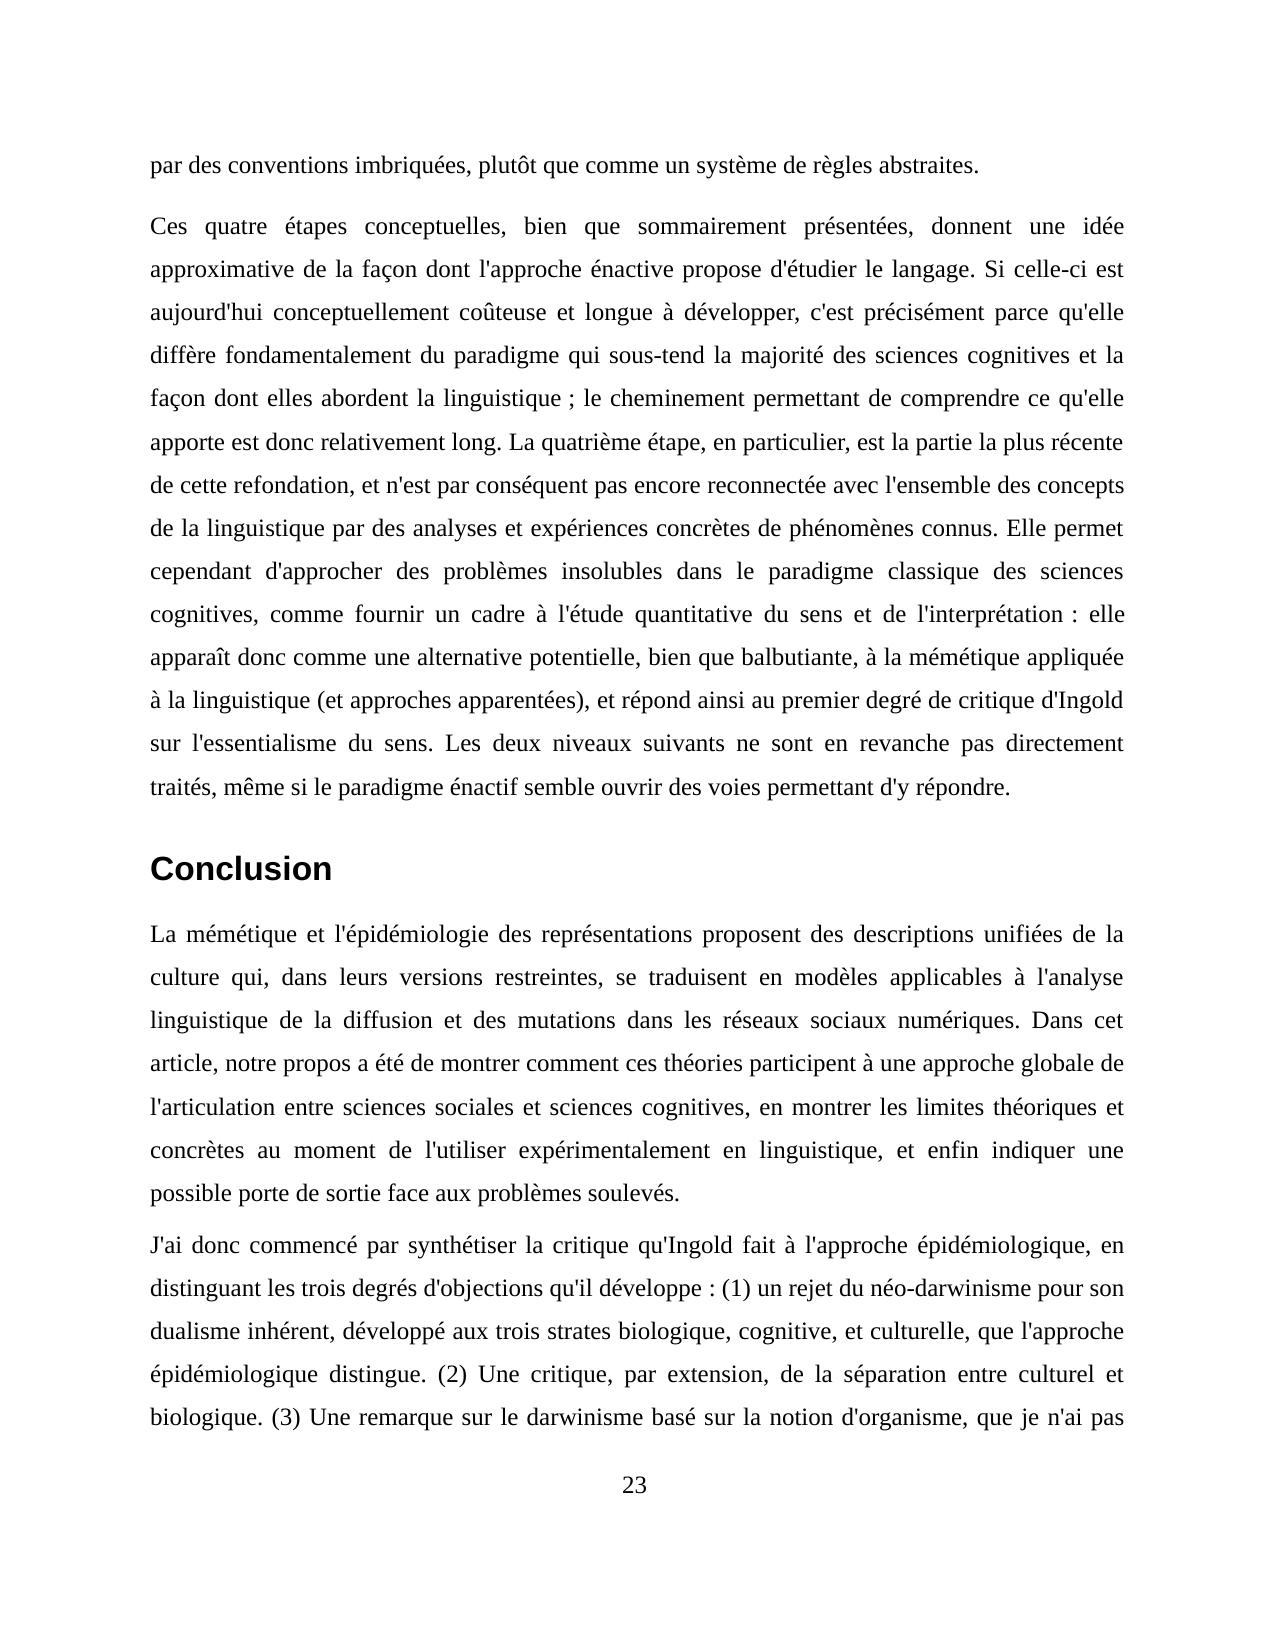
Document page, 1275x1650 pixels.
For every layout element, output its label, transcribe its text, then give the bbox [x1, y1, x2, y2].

subtitle Conclusion [150, 849, 1125, 887]
text par des conventions imbriquées, plutôt que comme un système de règles abstraites. [150, 150, 1125, 179]
text J'ai donc commencé par synthétiser la critique qu'Ingold fait à l'approche épidémiologique, en distinguant les trois degrés d'objections qu'il développe : (1) un rejet du néo-darwinisme pour son dualisme inhérent, développé aux trois strates biologique, cognitive, et culturelle, que l'approche épidémiologique distingue. (2) Une critique, par extension, de la séparation entre culturel et biologique. (3) Une remarque sur le darwinisme basé sur la notion d'organisme, que je n'ai pas [150, 1230, 1125, 1431]
text La mémétique et l'épidémiologie des représentations proposent des descriptions unifiées de la culture qui, dans leurs versions restreintes, se traduisent en modèles applicables à l'analyse linguistique de la diffusion et des mutations dans les réseaux sociaux numériques. Dans cet article, notre propos a été de montrer comment ces théories participent à une approche globale de l'articulation entre sciences sociales et sciences cognitives, en montrer les limites théoriques et concrètes au moment de l'utiliser expérimentalement en linguistique, et enfin indiquer une possible porte de sortie face aux problèmes soulevés. [150, 919, 1125, 1207]
text Ces quatre étapes conceptuelles, bien que sommairement présentées, donnent une idée approximative de la façon dont l'approche énactive propose d'étudier le langage. Si celle-ci est aujourd'hui conceptuellement coûteuse et longue à développer, c'est précisément parce qu'elle diffère fondamentalement du paradigme qui sous-tend la majorité des sciences cognitives et la façon dont elles abordent la linguistique ; le cheminement permettant de comprendre ce qu'elle apporte est donc relativement long. La quatrième étape, en particulier, est la partie la plus récente de cette refondation, et n'est par conséquent pas encore reconnectée avec l'ensemble des concepts de la linguistique par des analyses et expériences concrètes de phénomènes connus. Elle permet cependant d'approcher des problèmes insolubles dans le paradigme classique des sciences cognitives, comme fournir un cadre à l'étude quantitative du sens et de l'interprétation : elle apparaît donc comme une alternative potentielle, bien que balbutiante, à la mémétique appliquée à la linguistique (et approches apparentées), et répond ainsi au premier degré de critique d'Ingold sur l'essentialisme du sens. Les deux niveaux suivants ne sont en revanche pas directement traités, même si le paradigme énactif semble ouvrir des voies permettant d'y répondre. [150, 211, 1125, 800]
